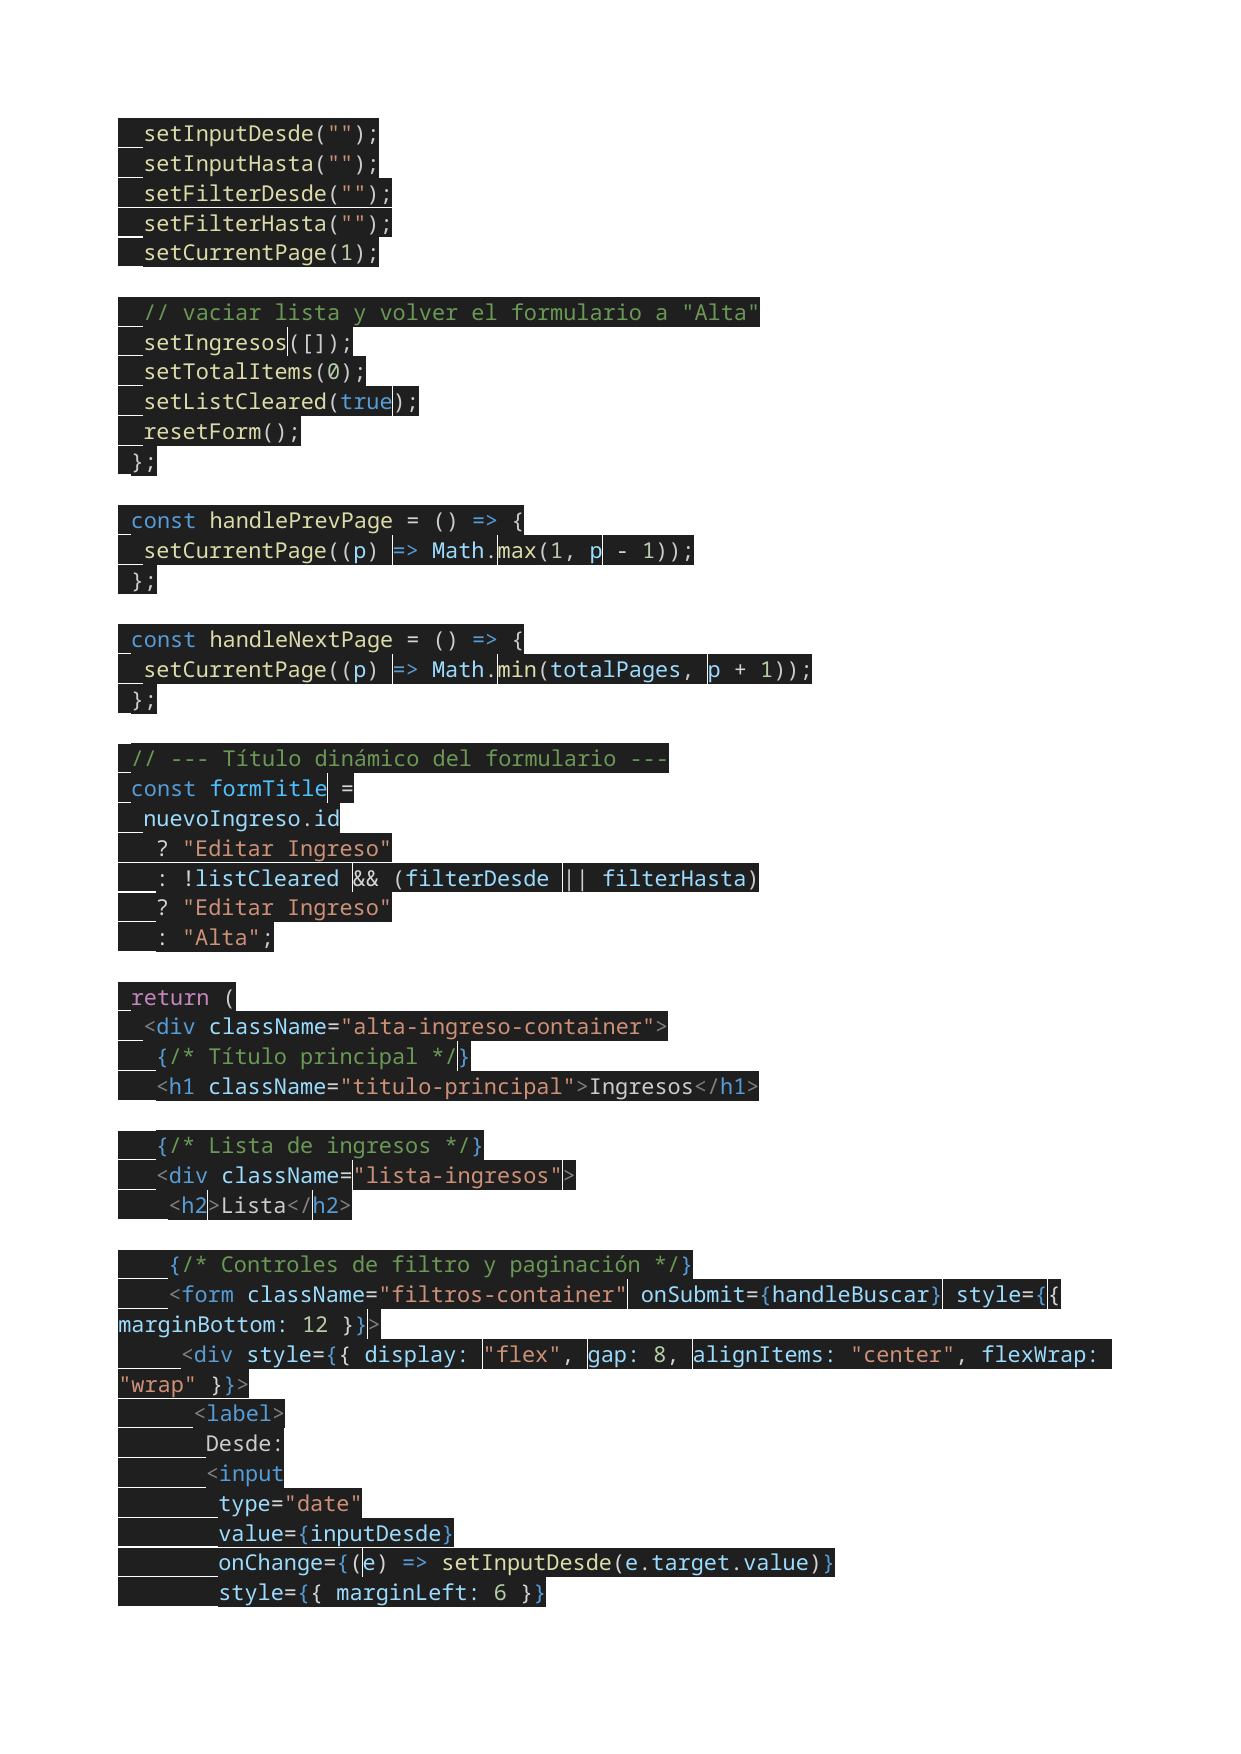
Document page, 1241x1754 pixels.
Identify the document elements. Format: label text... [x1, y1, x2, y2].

text {/* Lista de ingresos */} [118, 1130, 1122, 1160]
text // --- Título dinámico del formulario --- [118, 743, 1122, 773]
text setFilterDesde(""); [118, 178, 1122, 207]
text <div style={{ display: "flex", gap: 8, alignItems: "center", flexWrap: "wrap" }}> [118, 1339, 1122, 1398]
text value={inputDesde} [118, 1518, 1122, 1547]
text <h2>Lista</h2> [118, 1190, 1122, 1220]
text <label> [118, 1398, 1122, 1428]
text ? "Editar Ingreso" [118, 892, 1122, 922]
text Desde: [118, 1428, 1122, 1458]
text const formTitle = [118, 773, 1122, 803]
text const handleNextPage = () => { [118, 624, 1122, 654]
text <div className="alta-ingreso-container"> [118, 1011, 1122, 1041]
text }; [118, 565, 1122, 594]
text {/* Controles de filtro y paginación */} [118, 1249, 1122, 1279]
text : "Alta"; [118, 922, 1122, 952]
text ? "Editar Ingreso" [118, 833, 1122, 862]
text setListCleared(true); [118, 386, 1122, 416]
text style={{ marginLeft: 6 }} [118, 1577, 1122, 1607]
text setCurrentPage((p) => Math.min(totalPages, p + 1)); [118, 654, 1122, 684]
text type="date" [118, 1488, 1122, 1518]
text setCurrentPage(1); [118, 237, 1122, 267]
text // vaciar lista y volver el formulario a "Alta" [118, 297, 1122, 327]
text {/* Título principal */} [118, 1041, 1122, 1071]
text setIngresos([]); [118, 327, 1122, 356]
text resetForm(); [118, 416, 1122, 446]
text }; [118, 684, 1122, 714]
text <div className="lista-ingresos"> [118, 1160, 1122, 1190]
text <form className="filtros-container" onSubmit={handleBuscar} style={{ marginBottom: 12 }}> [118, 1279, 1122, 1339]
text setInputDesde(""); [118, 118, 1122, 148]
text const handlePrevPage = () => { [118, 505, 1122, 535]
text <h1 className="titulo-principal">Ingresos</h1> [118, 1071, 1122, 1101]
text return ( [118, 982, 1122, 1011]
text }; [118, 446, 1122, 476]
text setTotalItems(0); [118, 356, 1122, 386]
text onChange={(e) => setInputDesde(e.target.value)} [118, 1547, 1122, 1577]
text setCurrentPage((p) => Math.max(1, p - 1)); [118, 535, 1122, 565]
text <input [118, 1458, 1122, 1488]
text nuevoIngreso.id [118, 803, 1122, 833]
text : !listCleared && (filterDesde || filterHasta) [118, 862, 1122, 892]
text setFilterHasta(""); [118, 207, 1122, 237]
text setInputHasta(""); [118, 148, 1122, 178]
